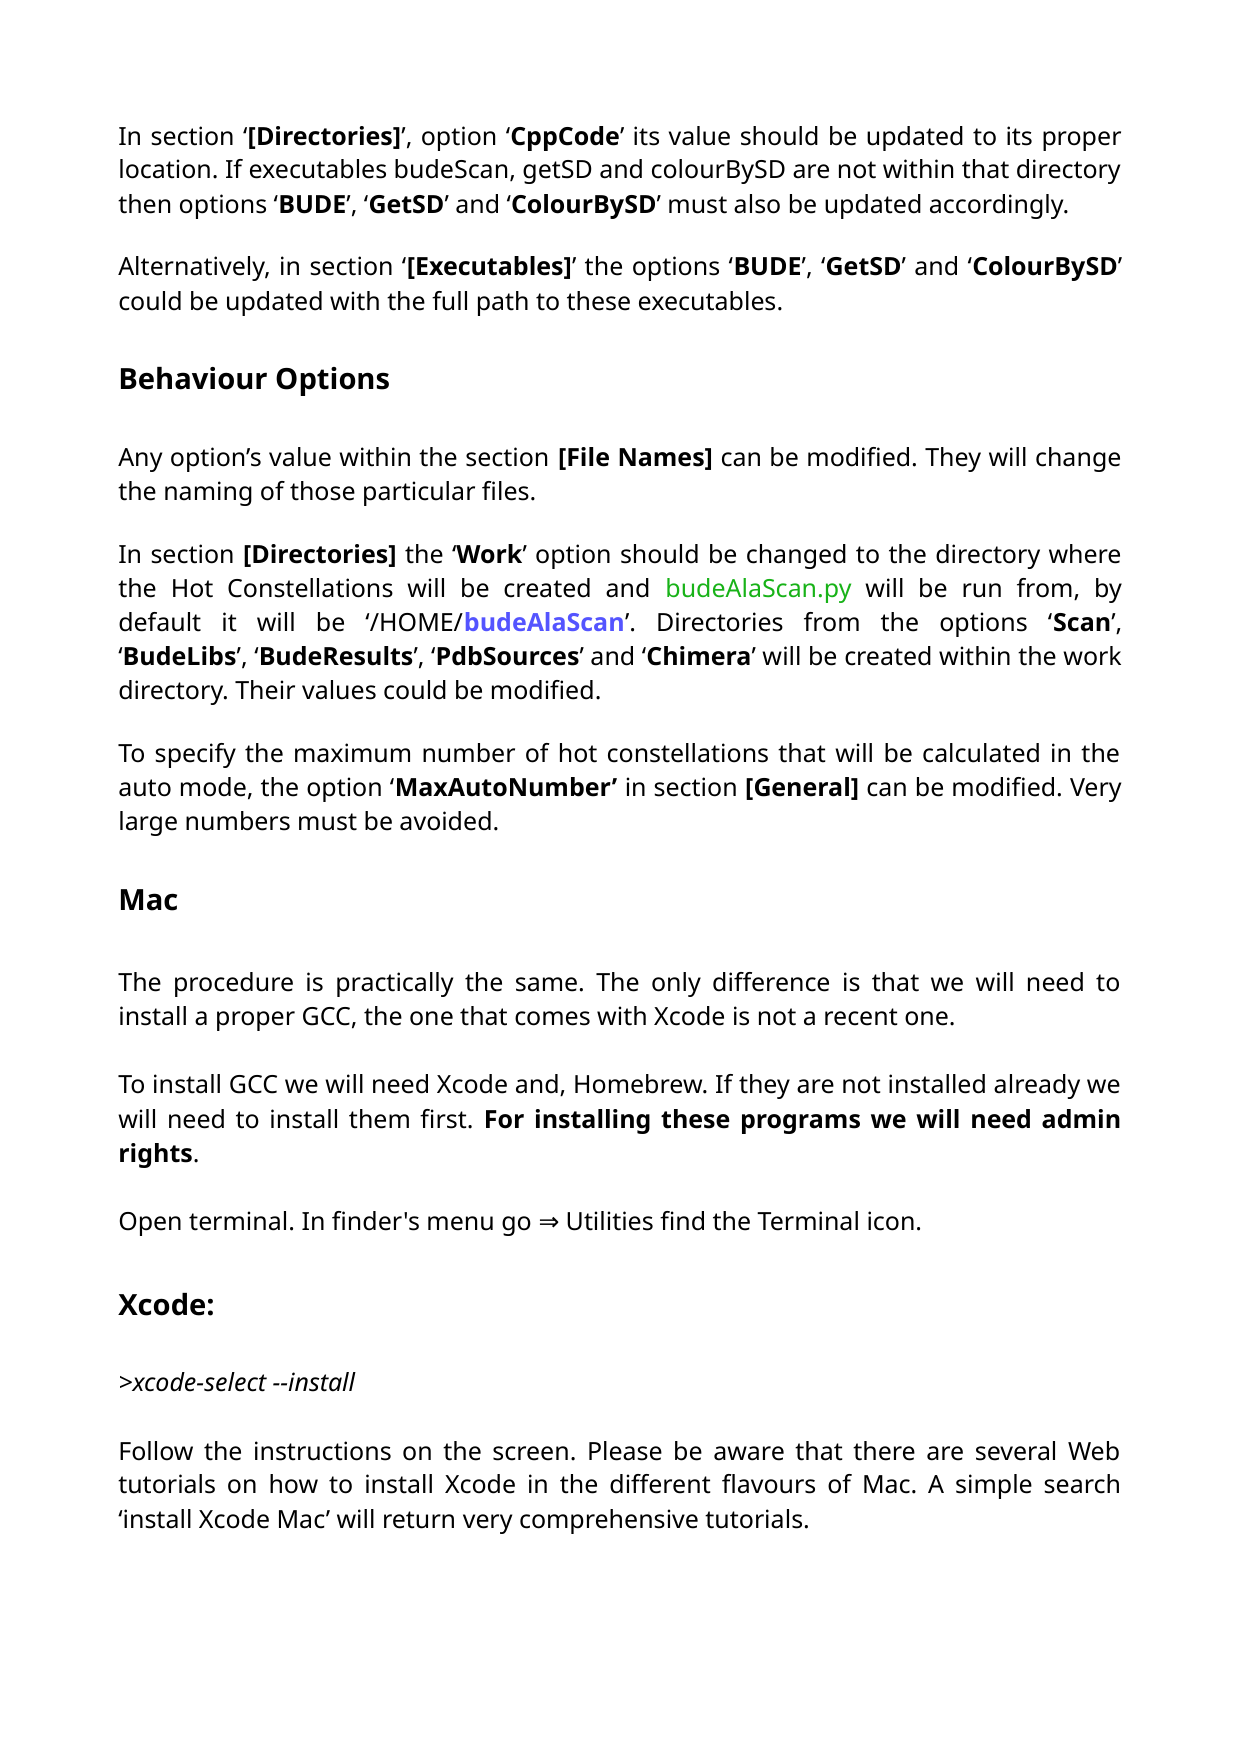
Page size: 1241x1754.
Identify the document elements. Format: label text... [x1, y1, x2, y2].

text Xcode: [118, 1284, 1122, 1324]
text Alternatively, in section ‘[Executables]’ the options ‘BUDE’, ‘GetSD’ and ‘ColourBySD’ could be updated with the full path to these executables. [118, 249, 1122, 317]
text In section ‘[Directories]’, option ‘CppCode’ its value should be updated to its proper location. If executables budeScan, getSD and colourBySD are not within that directory then options ‘BUDE’, ‘GetSD’ and ‘ColourBySD’ must also be updated accordingly. [118, 118, 1122, 220]
text >xcode-select --install [118, 1365, 1122, 1399]
text Follow the instructions on the screen. Please be aware that there are several Web tutorials on how to install Xcode in the different flavours of Mac. A simple search ‘install Xcode Mac’ will return very comprehensive tutorials. [118, 1433, 1122, 1535]
text Open terminal. In finder's menu go ⇒ Utilities find the Terminal icon. [118, 1203, 1122, 1237]
text To specify the maximum number of hot constellations that will be calculated in the auto mode, the option ‘MaxAutoNumber’ in section [General] can be modified. Very large numbers must be avoided. [118, 735, 1122, 837]
text In section [Directories] the ‘Work’ option should be changed to the directory where the Hot Constellations will be created and budeAlaScan.py will be run from, by default it will be ‘/HOME/budeAlaScan’. Directories from the options ‘Scan’, ‘BudeLibs’, ‘BudeResults’, ‘PdbSources’ and ‘Chimera’ will be created within the work directory. Their values could be modified. [118, 536, 1122, 707]
text Mac [118, 879, 1122, 918]
text Behaviour Options [118, 358, 1122, 398]
text The procedure is practically the same. The only difference is that we will need to install a proper GCC, the one that comes with Xcode is not a recent one. [118, 965, 1122, 1033]
text To install GCC we will need Xcode and, Homebrew. If they are not installed already we will need to install them first. For installing these programs we will need admin rights. [118, 1067, 1122, 1169]
text Any option’s value within the section [File Names] can be modified. They will change the naming of those particular files. [118, 439, 1122, 507]
